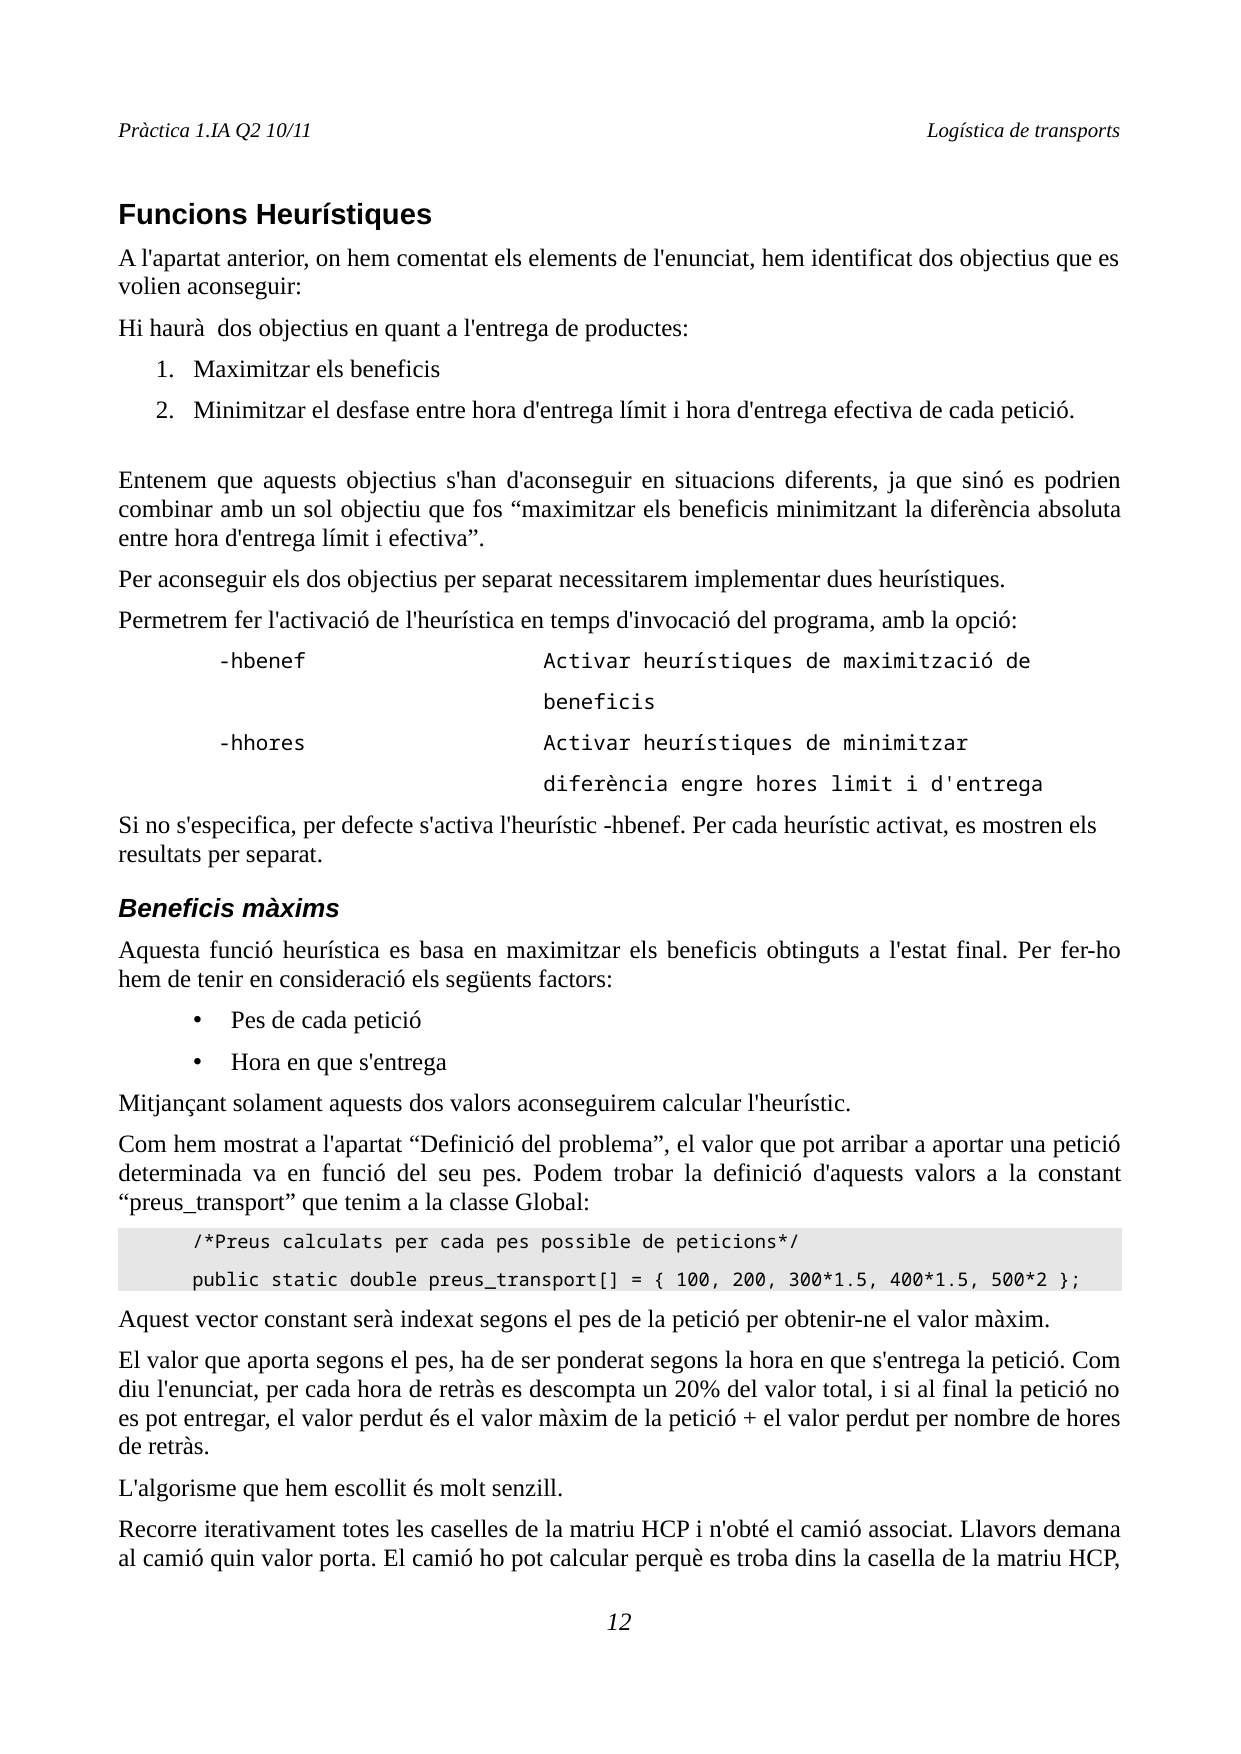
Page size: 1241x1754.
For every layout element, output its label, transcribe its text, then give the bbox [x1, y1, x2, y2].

text Permetrem fer l'activació de l'heurística en temps d'invocació del programa, amb la opció: [118, 605, 1122, 634]
text Recorre iterativament totes les caselles de la matriu HCP i n'obté el camió associat. Llavors demana al camió quin valor porta. El camió ho pot calcular perquè es troba dins la casella de la matriu HCP, [118, 1514, 1122, 1571]
list Pes de cada petició [193, 1005, 1122, 1034]
text /*Preus calculats per cada pes possible de peticions*/ [118, 1228, 1122, 1253]
text Hi haurà dos objectius en quant a l'entrega de productes: [118, 313, 1122, 341]
text Aquesta funció heurística es basa en maximitzar els beneficis obtinguts a l'estat final. Per fer-ho hem de tenir en consideració els següents factors: [118, 935, 1122, 993]
text -hbenef Activar heurístiques de maximització de [118, 646, 1122, 675]
text public static double preus_transport[] = { 100, 200, 300*1.5, 400*1.5, 500*2 }; [118, 1266, 1122, 1291]
text Si no s'especifica, per defecte s'activa l'heurístic -hbenef. Per cada heurístic activat, es mostren els resultats per separat. [118, 810, 1122, 868]
subtitle Funcions Heurístiques [118, 197, 1122, 230]
text -hhores Activar heurístiques de minimitzar [118, 728, 1122, 757]
text L'algorisme que hem escollit és molt senzill. [118, 1473, 1122, 1501]
text Aquest vector constant serà indexat segons el pes de la petició per obtenir-ne el valor màxim. [118, 1304, 1122, 1333]
text Per aconseguir els dos objectius per separat necessitarem implementar dues heurístiques. [118, 564, 1122, 593]
text diferència engre hores limit i d'entrega [118, 769, 1122, 798]
text Mitjançant solament aquests dos valors aconseguirem calcular l'heurístic. [118, 1088, 1122, 1117]
subtitle Beneficis màxims [118, 893, 1122, 923]
list Minimitzar el desfase entre hora d'entrega límit i hora d'entrega efectiva de cada petició. [156, 395, 1122, 424]
text Com hem mostrat a l'apartat “Definició del problema”, el valor que pot arribar a aportar una petició determinada va en funció del seu pes. Podem trobar la definició d'aquests valors a la constant “preus_transport” que tenim a la classe Global: [118, 1129, 1122, 1215]
text A l'apartat anterior, on hem comentat els elements de l'enunciat, hem identificat dos objectius que es volien aconseguir: [118, 243, 1122, 300]
text beneficis [118, 687, 1122, 716]
list Hora en que s'entrega [193, 1047, 1122, 1075]
text El valor que aporta segons el pes, ha de ser ponderat segons la hora en que s'entrega la petició. Com diu l'enunciat, per cada hora de retràs es descompta un 20% del valor total, i si al final la petició no es pot entregar, el valor perdut és el valor màxim de la petició + el valor perdut per nombre de hores de retràs. [118, 1345, 1122, 1460]
text Entenem que aquests objectius s'han d'aconseguir en situacions diferents, ja que sinó es podrien combinar amb un sol objectiu que fos “maximitzar els beneficis minimitzant la diferència absoluta entre hora d'entrega límit i efectiva”. [118, 436, 1122, 551]
list Maximitzar els beneficis [156, 354, 1122, 383]
